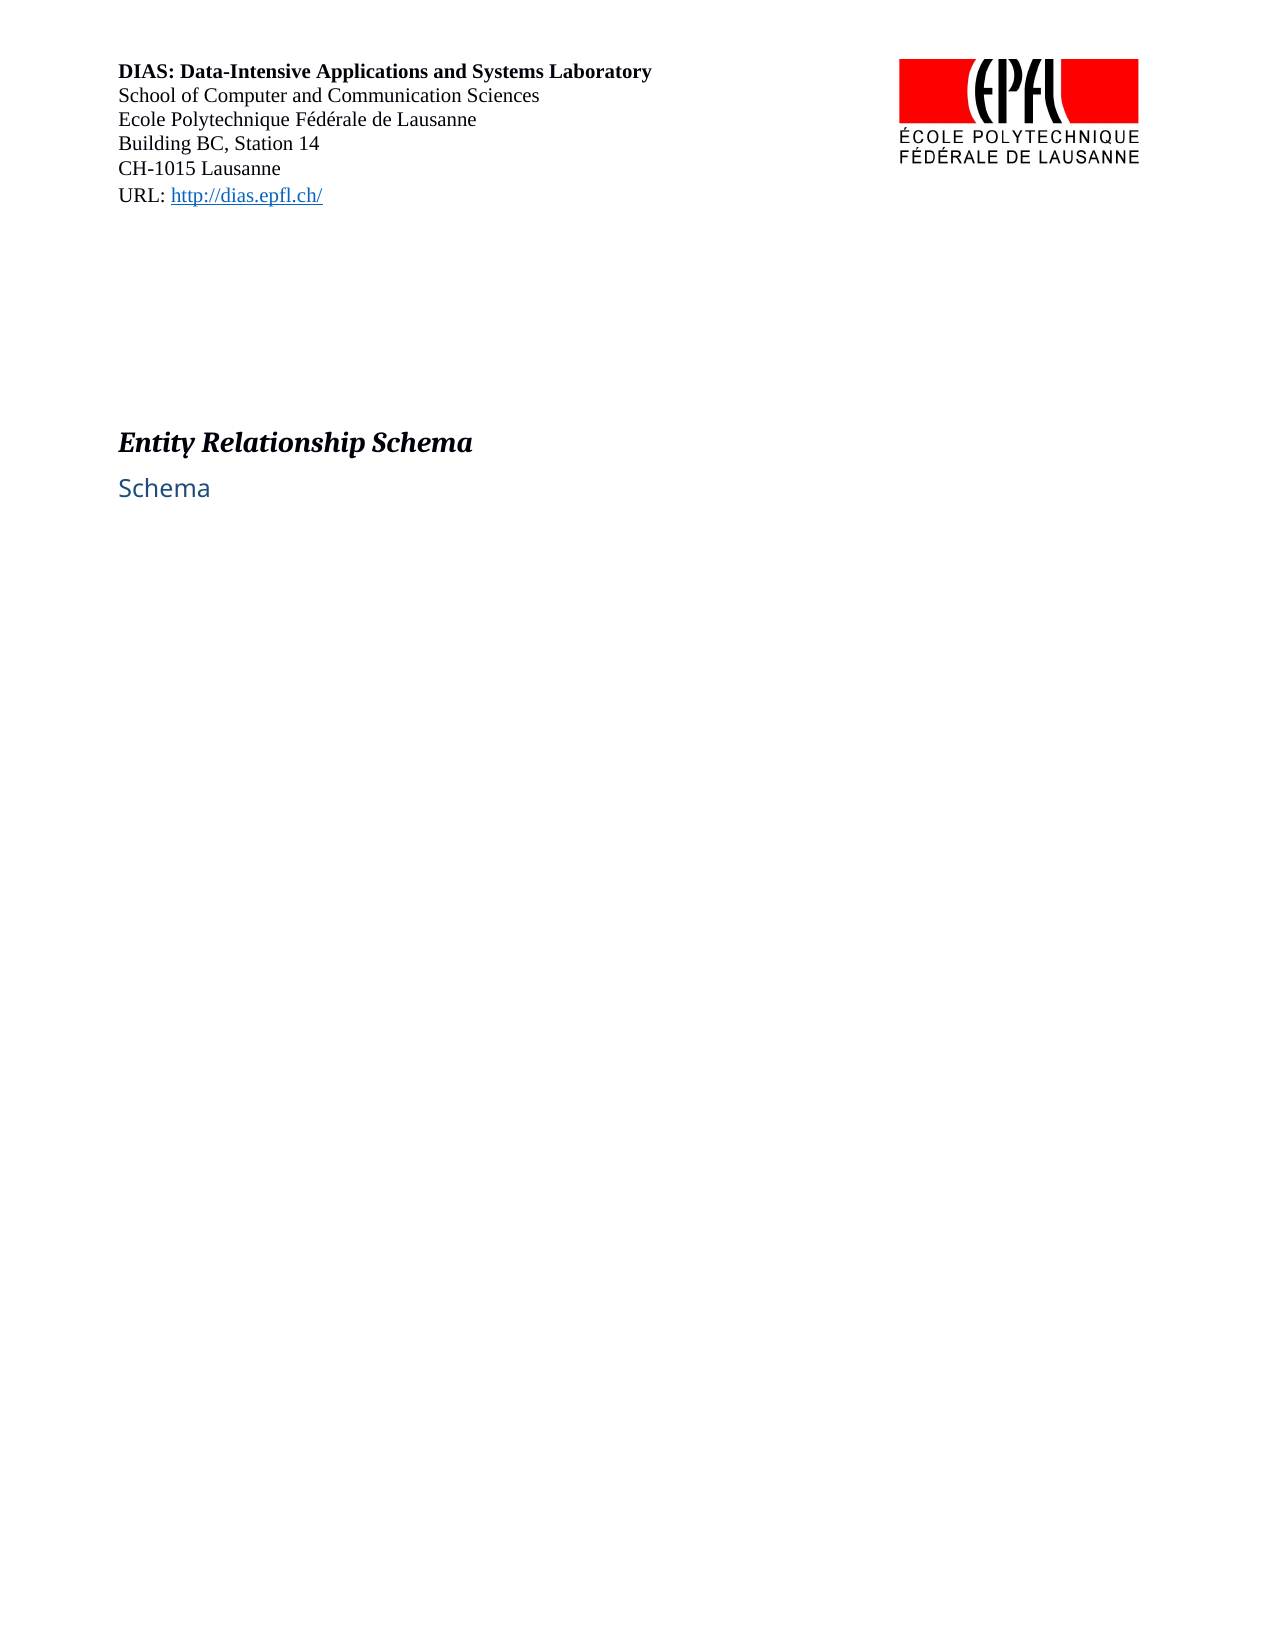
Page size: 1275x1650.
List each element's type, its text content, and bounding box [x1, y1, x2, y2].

picture [899, 59, 1140, 167]
subtitle Schema [118, 471, 1157, 504]
subtitle Entity Relationship Schema [118, 426, 1157, 459]
